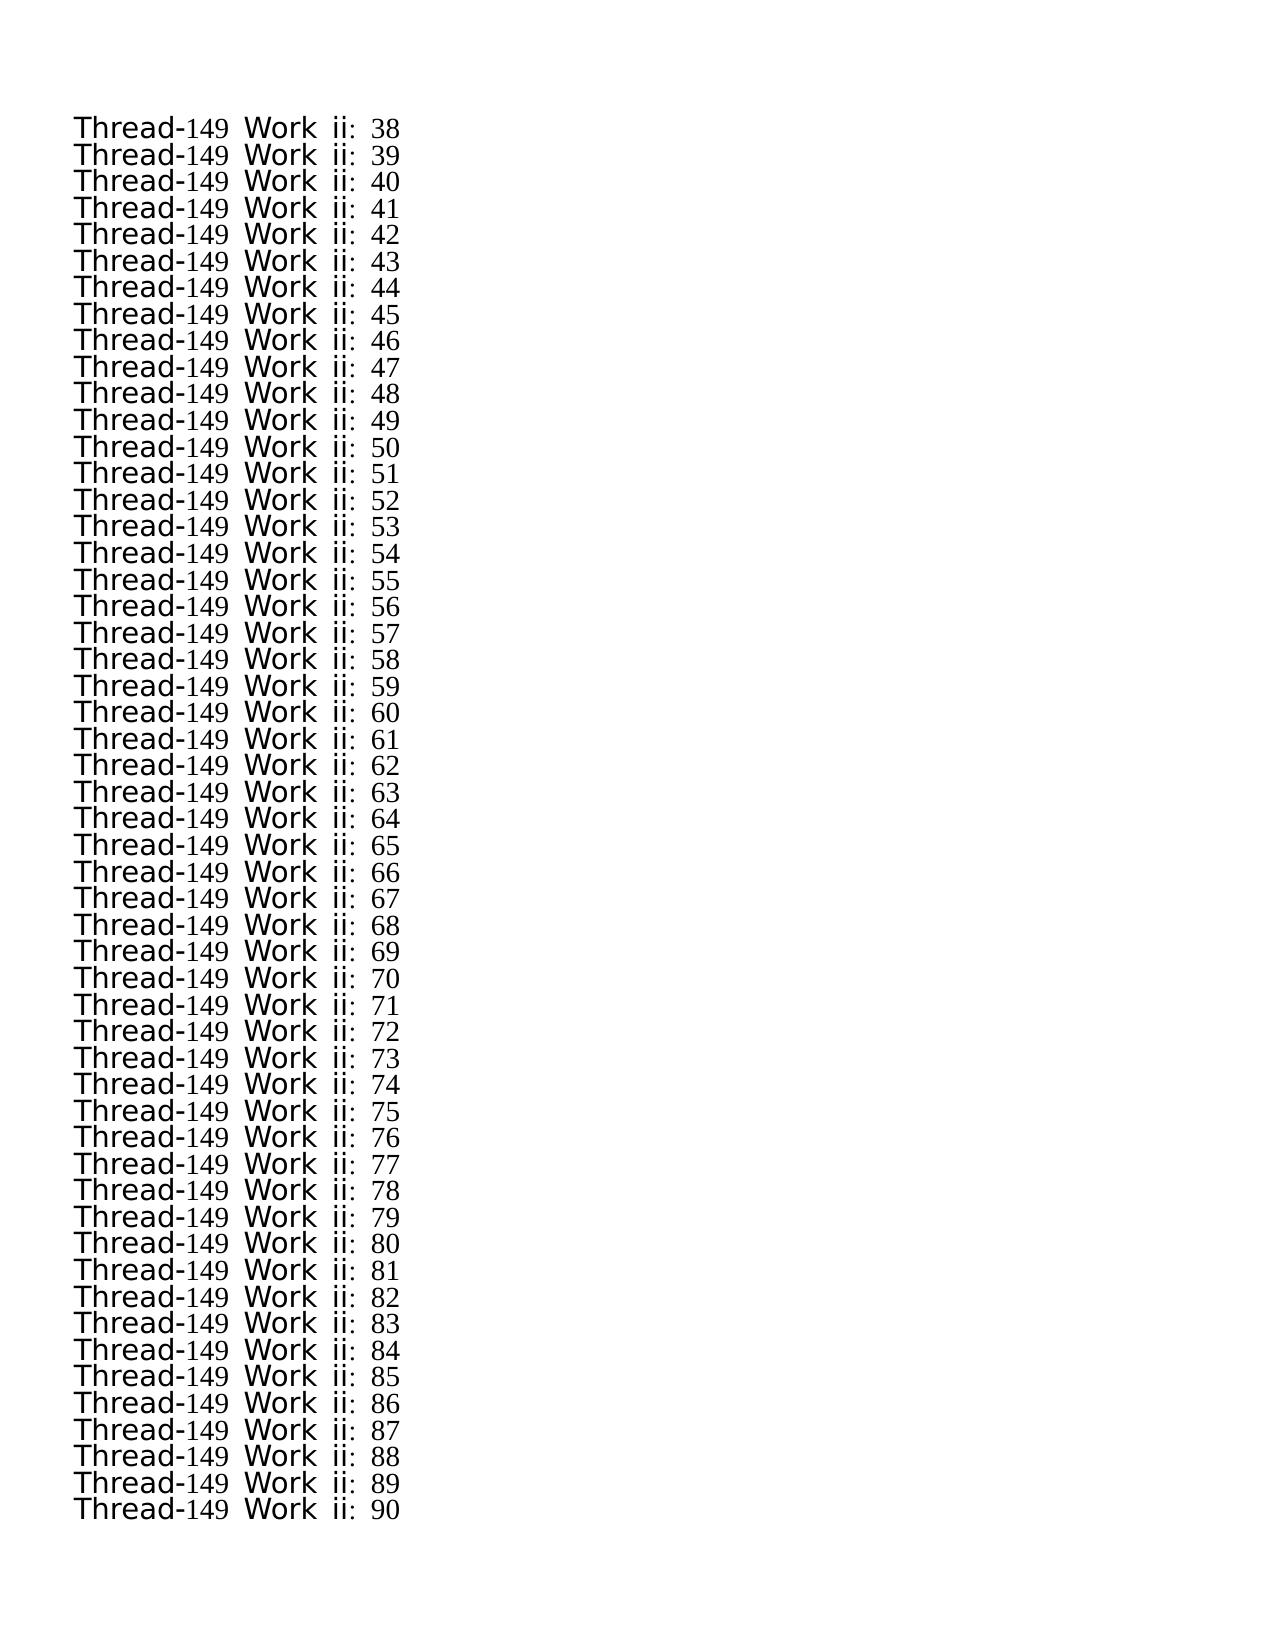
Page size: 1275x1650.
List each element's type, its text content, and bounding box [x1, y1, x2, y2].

text Thread-149 Work ii: 52 [73, 490, 1201, 517]
text Thread-149 Work ii: 54 [73, 543, 1201, 570]
text Thread-149 Work ii: 55 [73, 570, 1201, 596]
text Thread-149 Work ii: 48 [73, 384, 1201, 410]
text Thread-149 Work ii: 90 [73, 1499, 1201, 1526]
text Thread-149 Work ii: 47 [73, 357, 1201, 384]
text Thread-149 Work ii: 45 [73, 304, 1201, 331]
text Thread-149 Work ii: 81 [73, 1260, 1201, 1287]
text Thread-149 Work ii: 70 [73, 968, 1201, 995]
text Thread-149 Work ii: 46 [73, 331, 1201, 357]
text Thread-149 Work ii: 43 [73, 251, 1201, 277]
text Thread-149 Work ii: 89 [73, 1473, 1201, 1499]
text Thread-149 Work ii: 42 [73, 224, 1201, 251]
text Thread-149 Work ii: 72 [73, 1021, 1201, 1048]
text Thread-149 Work ii: 40 [73, 171, 1201, 198]
text Thread-149 Work ii: 50 [73, 437, 1201, 463]
text Thread-149 Work ii: 62 [73, 756, 1201, 782]
text Thread-149 Work ii: 51 [73, 463, 1201, 490]
text Thread-149 Work ii: 57 [73, 623, 1201, 649]
text Thread-149 Work ii: 68 [73, 915, 1201, 942]
text Thread-149 Work ii: 61 [73, 729, 1201, 756]
text Thread-149 Work ii: 80 [73, 1234, 1201, 1260]
text Thread-149 Work ii: 66 [73, 862, 1201, 888]
text Thread-149 Work ii: 44 [73, 277, 1201, 304]
text Thread-149 Work ii: 74 [73, 1074, 1201, 1101]
text Thread-149 Work ii: 65 [73, 835, 1201, 862]
text Thread-149 Work ii: 71 [73, 995, 1201, 1021]
text Thread-149 Work ii: 58 [73, 649, 1201, 676]
text Thread-149 Work ii: 86 [73, 1393, 1201, 1420]
text Thread-149 Work ii: 77 [73, 1154, 1201, 1181]
text Thread-149 Work ii: 78 [73, 1181, 1201, 1207]
text Thread-149 Work ii: 82 [73, 1287, 1201, 1313]
text Thread-149 Work ii: 67 [73, 888, 1201, 915]
text Thread-149 Work ii: 63 [73, 782, 1201, 809]
text Thread-149 Work ii: 79 [73, 1207, 1201, 1234]
text Thread-149 Work ii: 85 [73, 1367, 1201, 1393]
text Thread-149 Work ii: 41 [73, 198, 1201, 224]
text Thread-149 Work ii: 60 [73, 702, 1201, 729]
text Thread-149 Work ii: 88 [73, 1446, 1201, 1473]
text Thread-149 Work ii: 69 [73, 942, 1201, 968]
text Thread-149 Work ii: 83 [73, 1313, 1201, 1340]
text Thread-149 Work ii: 59 [73, 676, 1201, 702]
text Thread-149 Work ii: 75 [73, 1101, 1201, 1127]
text Thread-149 Work ii: 53 [73, 517, 1201, 543]
text Thread-149 Work ii: 49 [73, 410, 1201, 437]
text Thread-149 Work ii: 76 [73, 1127, 1201, 1154]
text Thread-149 Work ii: 64 [73, 809, 1201, 835]
text Thread-149 Work ii: 87 [73, 1420, 1201, 1446]
text Thread-149 Work ii: 39 [73, 145, 1201, 171]
text Thread-149 Work ii: 84 [73, 1340, 1201, 1367]
text Thread-149 Work ii: 38 [73, 118, 1201, 145]
text Thread-149 Work ii: 73 [73, 1048, 1201, 1074]
text Thread-149 Work ii: 56 [73, 596, 1201, 623]
